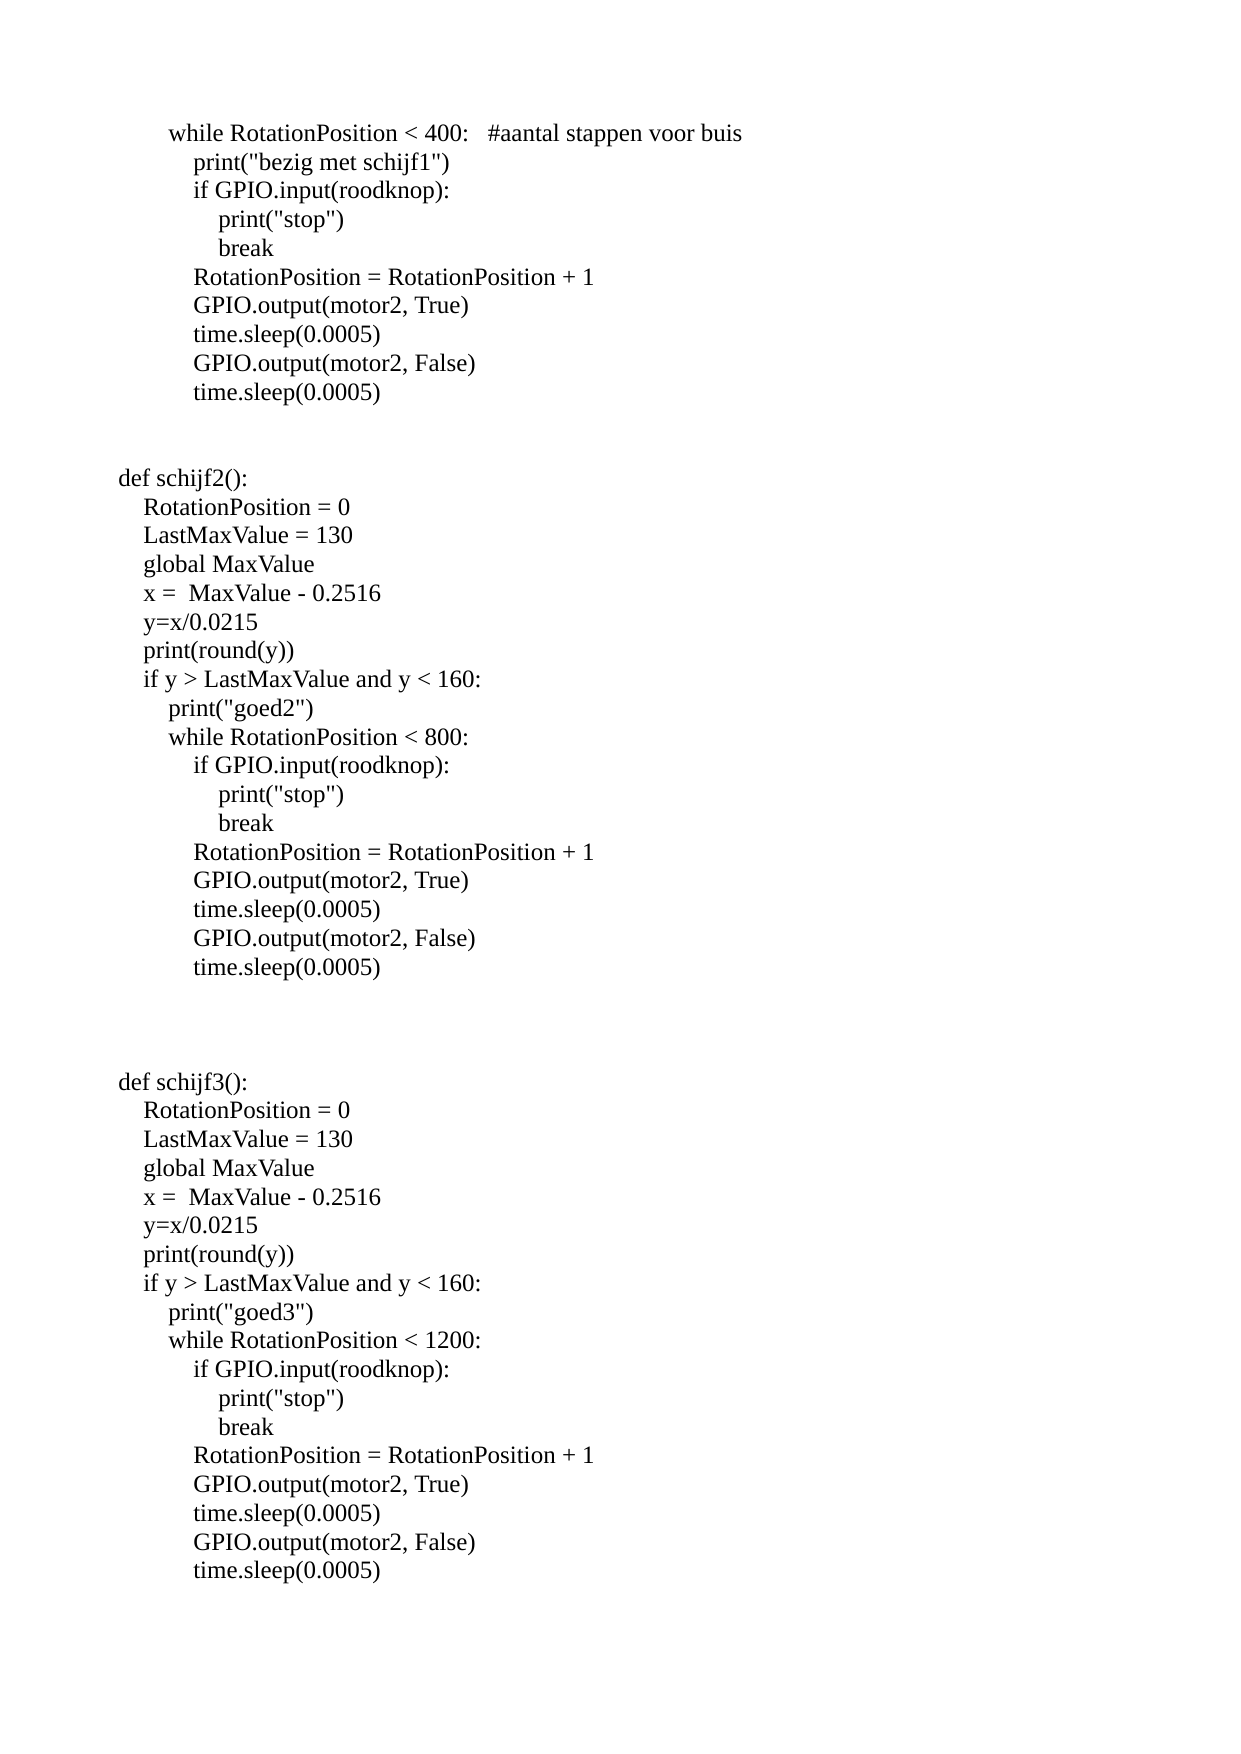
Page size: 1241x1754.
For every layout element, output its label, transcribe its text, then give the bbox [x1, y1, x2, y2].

text print(round(y)) [118, 636, 1122, 664]
text while RotationPosition < 800: [118, 722, 1122, 751]
text time.sleep(0.0005) [118, 1556, 1122, 1584]
text global MaxValue [118, 549, 1122, 578]
text if GPIO.input(roodknop): [118, 176, 1122, 204]
text GPIO.output(motor2, True) [118, 291, 1122, 319]
text time.sleep(0.0005) [118, 319, 1122, 348]
text GPIO.output(motor2, False) [118, 1527, 1122, 1556]
text RotationPosition = RotationPosition + 1 [118, 262, 1122, 291]
text while RotationPosition < 1200: [118, 1326, 1122, 1354]
text def schijf2(): [118, 463, 1122, 492]
text time.sleep(0.0005) [118, 377, 1122, 406]
text if GPIO.input(roodknop): [118, 1354, 1122, 1383]
text y=x/0.0215 [118, 1211, 1122, 1239]
text time.sleep(0.0005) [118, 952, 1122, 981]
text break [118, 808, 1122, 837]
text time.sleep(0.0005) [118, 894, 1122, 923]
text GPIO.output(motor2, False) [118, 923, 1122, 952]
text print("stop") [118, 1383, 1122, 1412]
text GPIO.output(motor2, True) [118, 866, 1122, 894]
text RotationPosition = 0 [118, 1096, 1122, 1124]
text break [118, 233, 1122, 262]
text time.sleep(0.0005) [118, 1498, 1122, 1527]
text while RotationPosition < 400: #aantal stappen voor buis [118, 118, 1122, 147]
text GPIO.output(motor2, True) [118, 1469, 1122, 1498]
text x = MaxValue - 0.2516 [118, 1182, 1122, 1211]
text def schijf3(): [118, 1067, 1122, 1096]
text RotationPosition = RotationPosition + 1 [118, 837, 1122, 866]
text print(round(y)) [118, 1239, 1122, 1268]
text print("stop") [118, 204, 1122, 233]
text RotationPosition = RotationPosition + 1 [118, 1441, 1122, 1469]
text print("stop") [118, 779, 1122, 808]
text break [118, 1412, 1122, 1441]
text RotationPosition = 0 [118, 492, 1122, 521]
text LastMaxValue = 130 [118, 521, 1122, 549]
text if y > LastMaxValue and y < 160: [118, 664, 1122, 693]
text if y > LastMaxValue and y < 160: [118, 1268, 1122, 1297]
text print("goed2") [118, 693, 1122, 722]
text LastMaxValue = 130 [118, 1124, 1122, 1153]
text if GPIO.input(roodknop): [118, 751, 1122, 779]
text x = MaxValue - 0.2516 [118, 578, 1122, 607]
text global MaxValue [118, 1153, 1122, 1182]
text print("goed3") [118, 1297, 1122, 1326]
text GPIO.output(motor2, False) [118, 348, 1122, 377]
text y=x/0.0215 [118, 607, 1122, 636]
text print("bezig met schijf1") [118, 147, 1122, 176]
